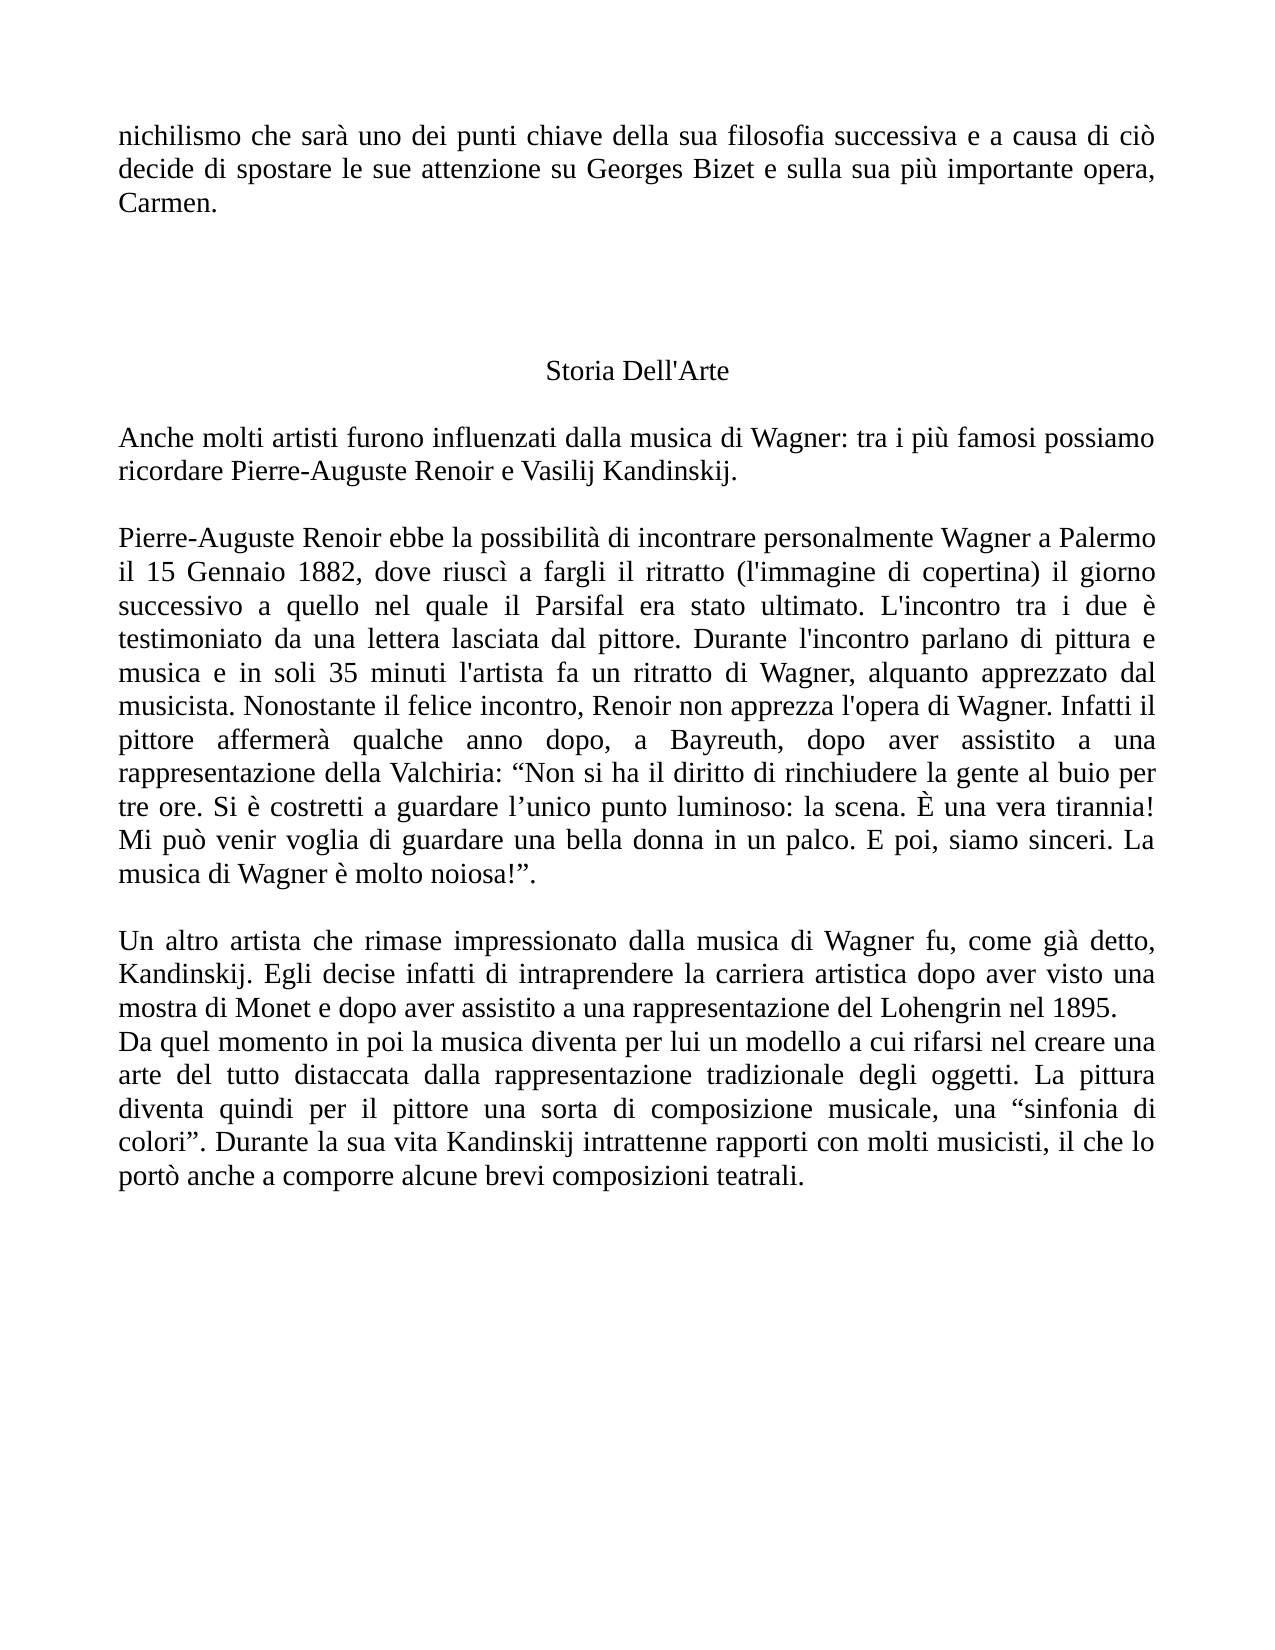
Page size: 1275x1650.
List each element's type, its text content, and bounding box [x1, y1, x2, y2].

text Un altro artista che rimase impressionato dalla musica di Wagner fu, come già detto, Kandinskij. Egli decise infatti di intraprendere la carriera artistica dopo aver visto una mostra di Monet e dopo aver assistito a una rappresentazione del Lohengrin nel 1895. [118, 923, 1157, 1024]
text Pierre-Auguste Renoir ebbe la possibilità di incontrare personalmente Wagner a Palermo il 15 Gennaio 1882, dove riuscì a fargli il ritratto (l'immagine di copertina) il giorno successivo a quello nel quale il Parsifal era stato ultimato. L'incontro tra i due è testimoniato da una lettera lasciata dal pittore. Durante l'incontro parlano di pittura e musica e in soli 35 minuti l'artista fa un ritratto di Wagner, alquanto apprezzato dal musicista. Nonostante il felice incontro, Renoir non apprezza l'opera di Wagner. Infatti il pittore affermerà qualche anno dopo, a Bayreuth, dopo aver assistito a una rappresentazione della Valchiria: “Non si ha il diritto di rinchiudere la gente al buio per tre ore. Si è costretti a guardare l’unico punto luminoso: la scena. È una vera tirannia! Mi può venir voglia di guardare una bella donna in un palco. E poi, siamo sinceri. La musica di Wagner è molto noiosa!”. [118, 521, 1157, 889]
text Da quel momento in poi la musica diventa per lui un modello a cui rifarsi nel creare una arte del tutto distaccata dalla rappresentazione tradizionale degli oggetti. La pittura diventa quindi per il pittore una sorta di composizione musicale, una “sinfonia di colori”. Durante la sua vita Kandinskij intrattenne rapporti con molti musicisti, il che lo portò anche a comporre alcune brevi composizioni teatrali. [118, 1024, 1157, 1191]
text Anche molti artisti furono influenzati dalla musica di Wagner: tra i più famosi possiamo ricordare Pierre-Auguste Renoir e Vasilij Kandinskij. [118, 420, 1157, 487]
text Storia Dell'Arte [118, 353, 1157, 386]
text nichilismo che sarà uno dei punti chiave della sua filosofia successiva e a causa di ciò decide di spostare le sue attenzione su Georges Bizet e sulla sua più importante opera, Carmen. [118, 118, 1157, 219]
